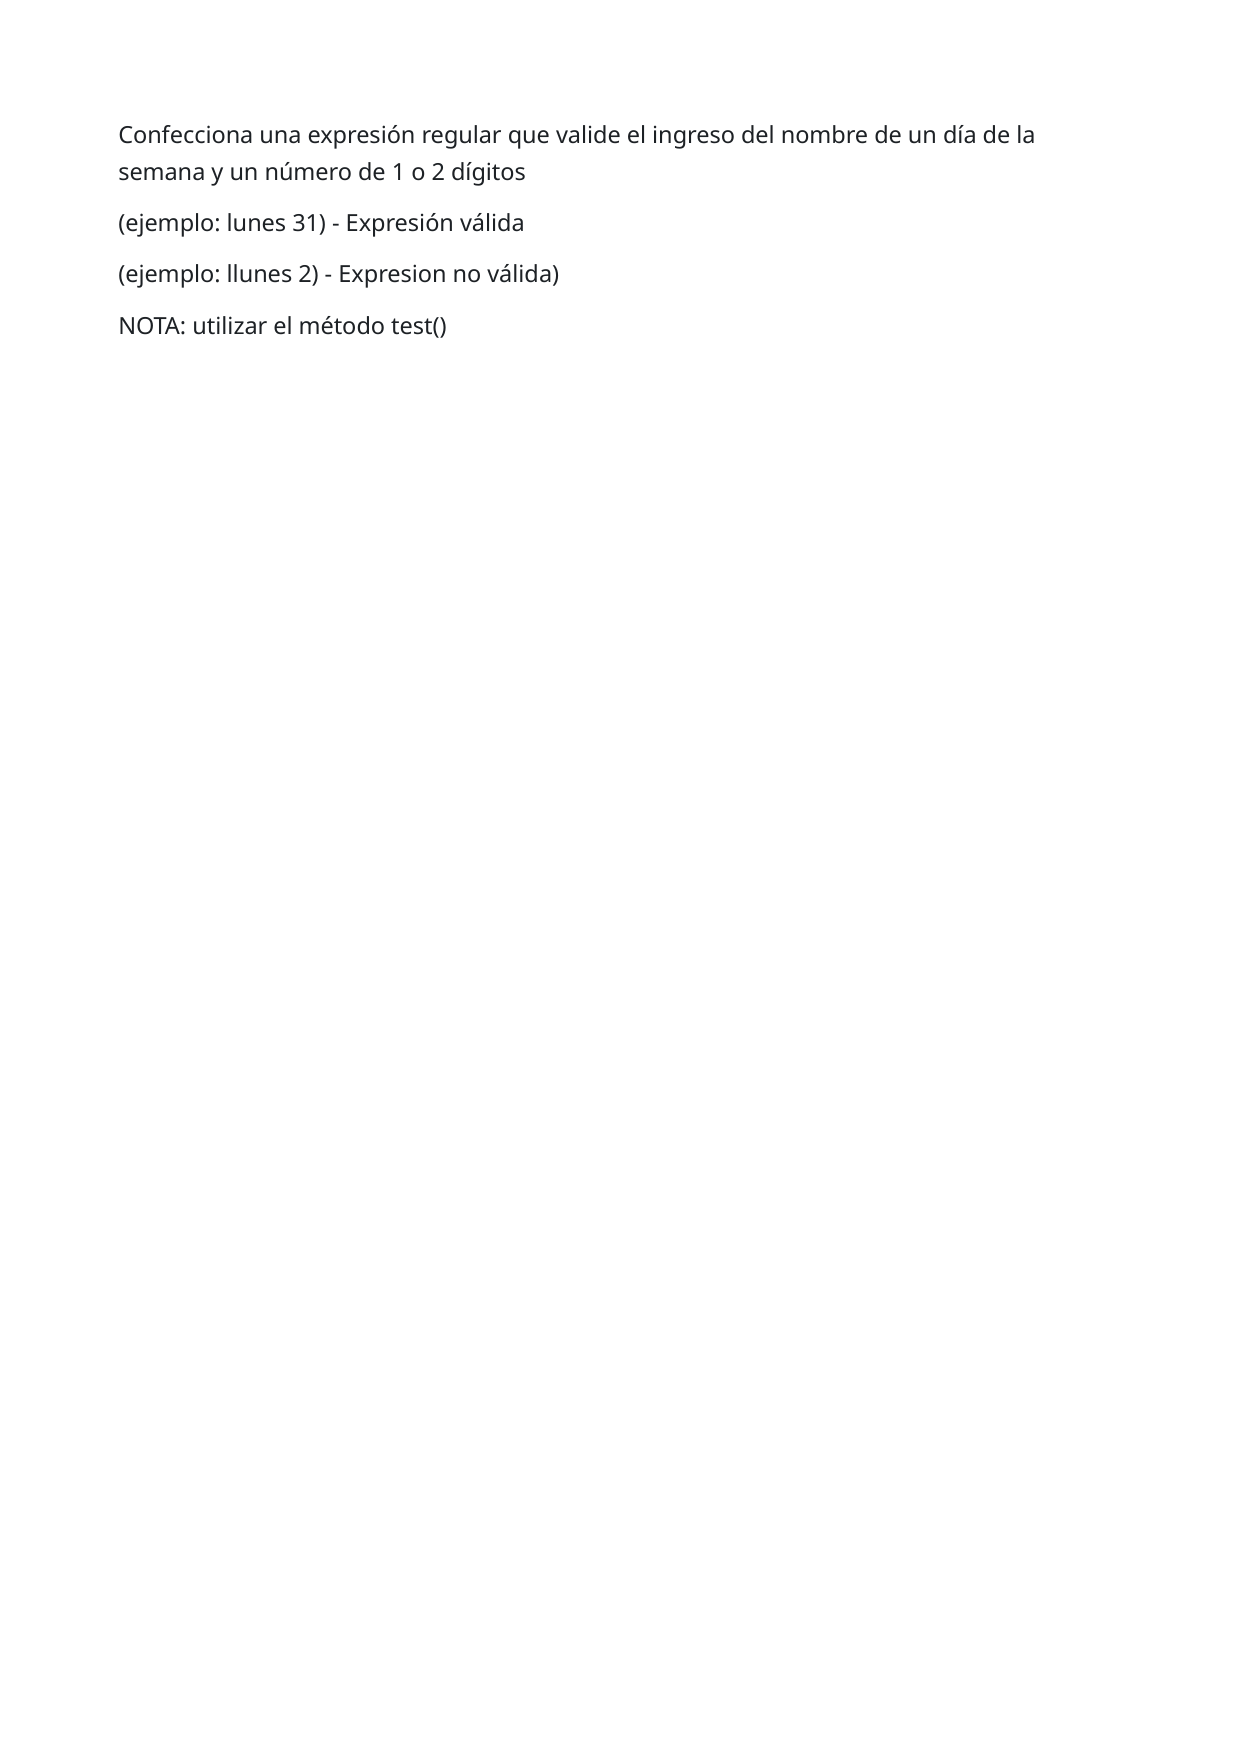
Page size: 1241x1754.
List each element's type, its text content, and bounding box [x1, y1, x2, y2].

text NOTA: utilizar el método test() [118, 309, 1122, 341]
text Confecciona una expresión regular que valide el ingreso del nombre de un día de la semana y un número de 1 o 2 dígitos [118, 118, 1122, 187]
text (ejemplo: llunes 2) - Expresion no válida) [118, 258, 1122, 289]
text (ejemplo: lunes 31) - Expresión válida [118, 206, 1122, 238]
